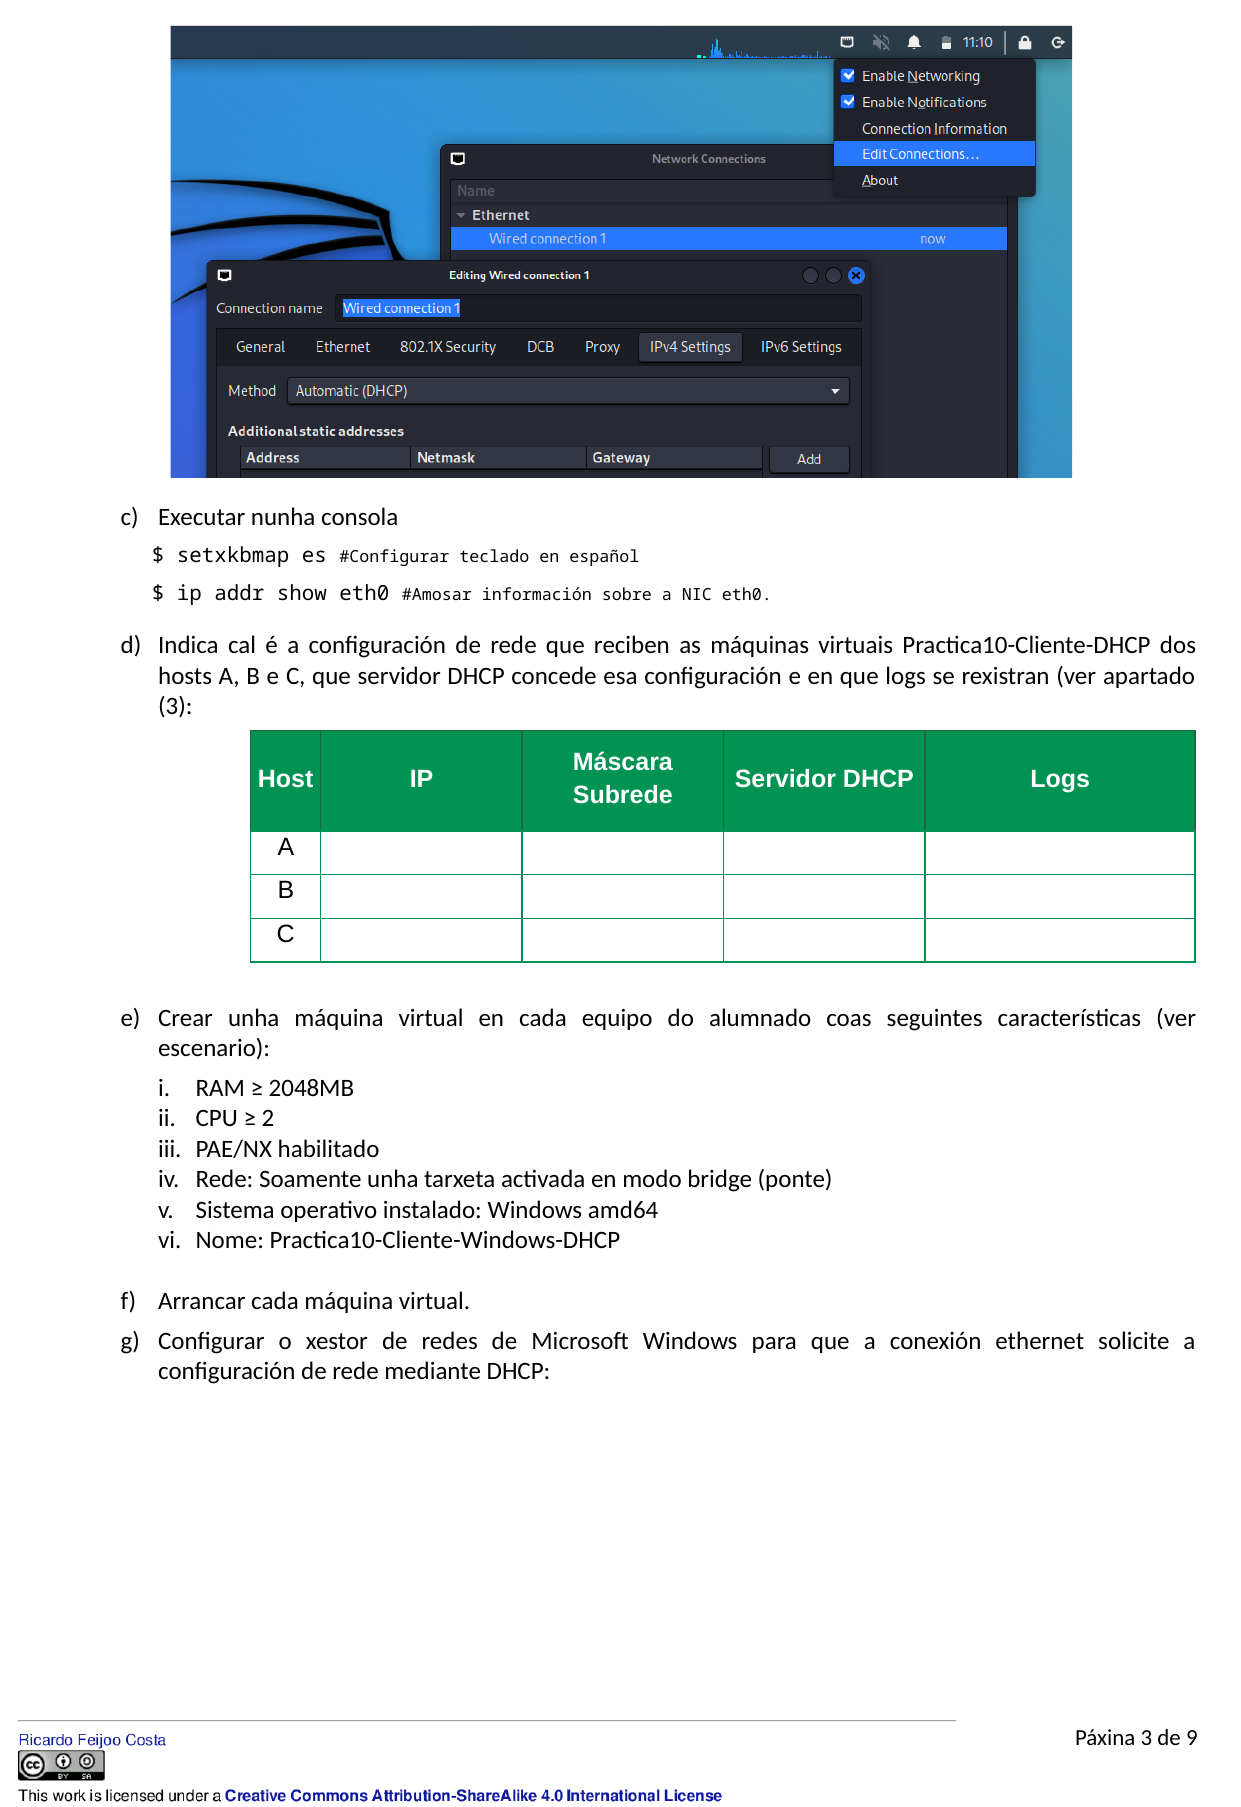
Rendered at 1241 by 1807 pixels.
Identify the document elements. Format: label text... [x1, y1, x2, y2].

list Indica cal é a configuración de rede que reciben as máquinas virtuais Practica10-Cliente-DHCP dos hosts A, B e C, que servidor DHCP concede esa configuración e en que logs se rexistran (ver apartado (3): [120, 629, 1197, 721]
list $ ip addr show eth0 #Amosar información sobre a NIC eth0. [116, 578, 1197, 606]
list CPU ≥ 2 [158, 1102, 1197, 1133]
picture [8, 1715, 957, 1806]
table_header Logs [926, 731, 1194, 830]
list Arrancar cada máquina virtual. [120, 1286, 1197, 1316]
table_cell [926, 875, 1194, 917]
table_cell [321, 919, 521, 961]
list RAM ≥ 2048MB [158, 1072, 1197, 1102]
table_cell C [251, 919, 320, 961]
list Rede: Soamente unha tarxeta activada en modo bridge (ponte) [158, 1163, 1197, 1194]
list Sistema operativo instalado: Windows amd64 [158, 1194, 1197, 1224]
list Crear unha máquina virtual en cada equipo do alumnado coas seguintes características (ver escenario): [120, 1002, 1197, 1063]
table_cell A [251, 832, 320, 874]
table_cell B [251, 875, 320, 917]
list Configurar o xestor de redes de Microsoft Windows para que a conexión ethernet solicite a configuración de rede mediante DHCP: [120, 1325, 1197, 1386]
list Executar nunha consola [120, 501, 1197, 532]
table_cell [724, 875, 924, 917]
table_cell [523, 919, 723, 961]
list Nome: Practica10-Cliente-Windows-DHCP [158, 1224, 1197, 1255]
table_cell [523, 832, 723, 874]
list $ setxkbmap es #Configurar teclado en español [116, 540, 1197, 569]
table_header IP [321, 731, 521, 830]
table_header Host [251, 731, 320, 830]
table_cell [926, 919, 1194, 961]
table_cell [321, 875, 521, 917]
table_header Máscara Subrede [523, 731, 723, 830]
table_cell [724, 832, 924, 874]
picture [170, 25, 1073, 478]
list PAE/NX habilitado [158, 1133, 1197, 1163]
table_cell [926, 832, 1194, 874]
table_cell [321, 832, 521, 874]
table_cell [523, 875, 723, 917]
table_cell [724, 919, 924, 961]
table_header Servidor DHCP [724, 731, 924, 830]
